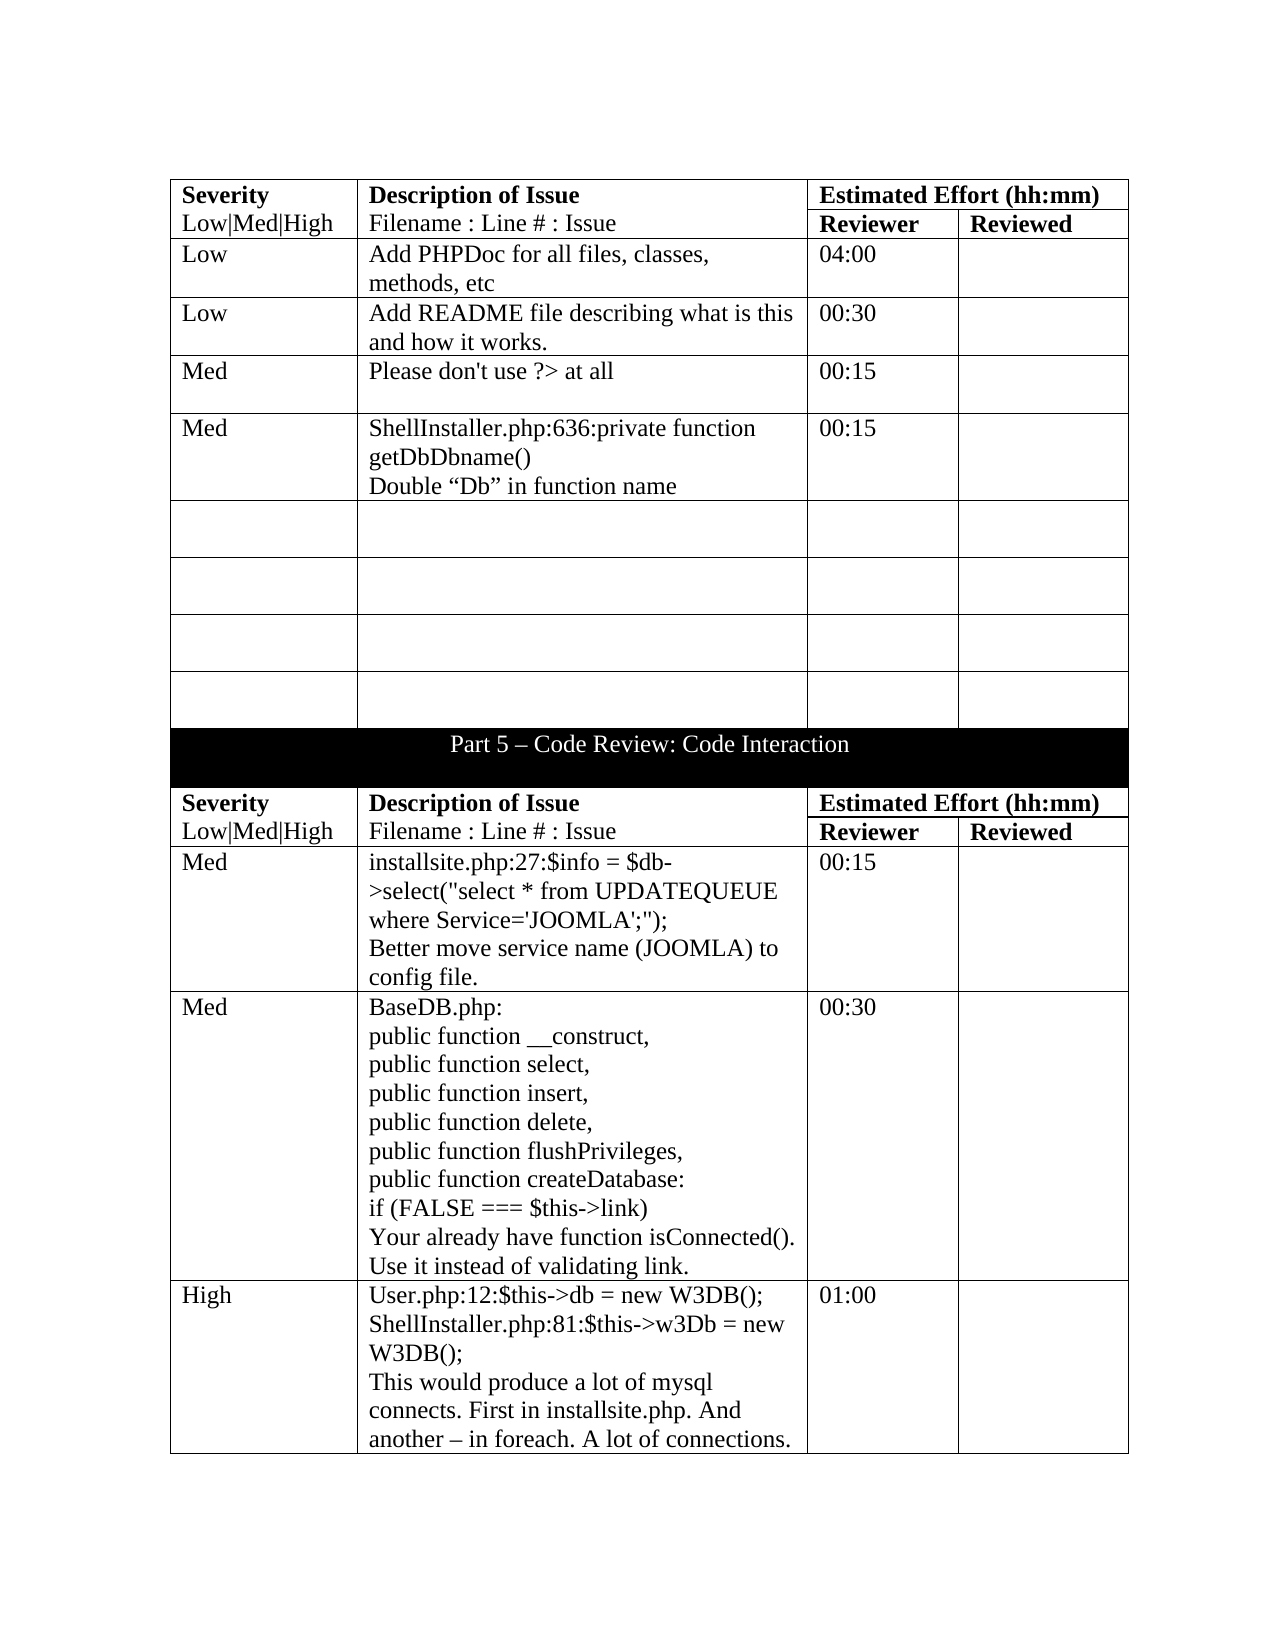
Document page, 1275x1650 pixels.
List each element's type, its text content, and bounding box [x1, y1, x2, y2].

table_cell Reviewer [808, 818, 958, 846]
table_cell [808, 672, 958, 728]
table_cell [808, 501, 958, 557]
table_cell 01:00 [808, 1281, 958, 1453]
table_cell [358, 501, 807, 557]
table_cell Description of Issue Filename : Line # : Issue [358, 180, 807, 238]
table_cell Severity Low|Med|High [171, 788, 357, 846]
table_cell [959, 298, 1128, 355]
table_cell Med [171, 992, 357, 1279]
table_cell [959, 992, 1128, 1279]
table_cell Part 5 – Code Review: Code Interaction [171, 729, 1128, 787]
table_cell [959, 501, 1128, 557]
table_cell Reviewer [808, 210, 958, 238]
table_cell [358, 615, 807, 671]
table_cell [959, 356, 1128, 412]
table_cell [808, 615, 958, 671]
table_cell Add PHPDoc for all files, classes, methods, etc [358, 239, 807, 297]
table_cell [358, 558, 807, 614]
table_cell Reviewed [959, 818, 1128, 846]
table_cell User.php:12:$this->db = new W3DB(); ShellInstaller.php:81:$this->w3Db = new W3DB(); This would produce a lot of mysql connects. First in installsite.php. And another – in foreach. A lot of connections. [358, 1281, 807, 1453]
table_cell Low [171, 239, 357, 297]
table_cell Estimated Effort (hh:mm) [808, 788, 1128, 816]
table_cell [171, 501, 357, 557]
table_cell [358, 672, 807, 728]
table_cell Please don't use ?> at all [358, 356, 807, 412]
table_cell 00:30 [808, 298, 958, 355]
table_cell Med [171, 847, 357, 991]
table_cell [171, 558, 357, 614]
table_cell Med [171, 414, 357, 500]
table_cell Severity Low|Med|High [171, 180, 357, 238]
table_cell 00:15 [808, 847, 958, 991]
table_cell [959, 672, 1128, 728]
table_cell 00:30 [808, 992, 958, 1279]
table_cell Med [171, 356, 357, 412]
table_cell 04:00 [808, 239, 958, 297]
table_cell [808, 558, 958, 614]
table_cell [959, 558, 1128, 614]
table_cell [959, 847, 1128, 991]
table_cell 00:15 [808, 356, 958, 412]
table_cell ShellInstaller.php:636:private function getDbDbname() Double “Db” in function name [358, 414, 807, 500]
table_cell [959, 615, 1128, 671]
table_cell Estimated Effort (hh:mm) [808, 180, 1128, 208]
table_cell Description of Issue Filename : Line # : Issue [358, 788, 807, 846]
table_cell [959, 239, 1128, 297]
table_cell BaseDB.php: public function __construct, public function select, public function insert, public function delete, public function flushPrivileges, public function createDatabase: if (FALSE === $this->link) Your already have function isConnected(). Use it instead of validating link. [358, 992, 807, 1279]
table_cell installsite.php:27:$info = $db->select("select * from UPDATEQUEUE where Service='JOOMLA';"); Better move service name (JOOMLA) to config file. [358, 847, 807, 991]
table_cell [959, 1281, 1128, 1453]
table_cell [171, 672, 357, 728]
table_cell [171, 615, 357, 671]
table_cell 00:15 [808, 414, 958, 500]
table_cell Reviewed [959, 210, 1128, 238]
table_cell High [171, 1281, 357, 1453]
table_cell Add README file describing what is this and how it works. [358, 298, 807, 355]
table_cell Low [171, 298, 357, 355]
table_cell [959, 414, 1128, 500]
